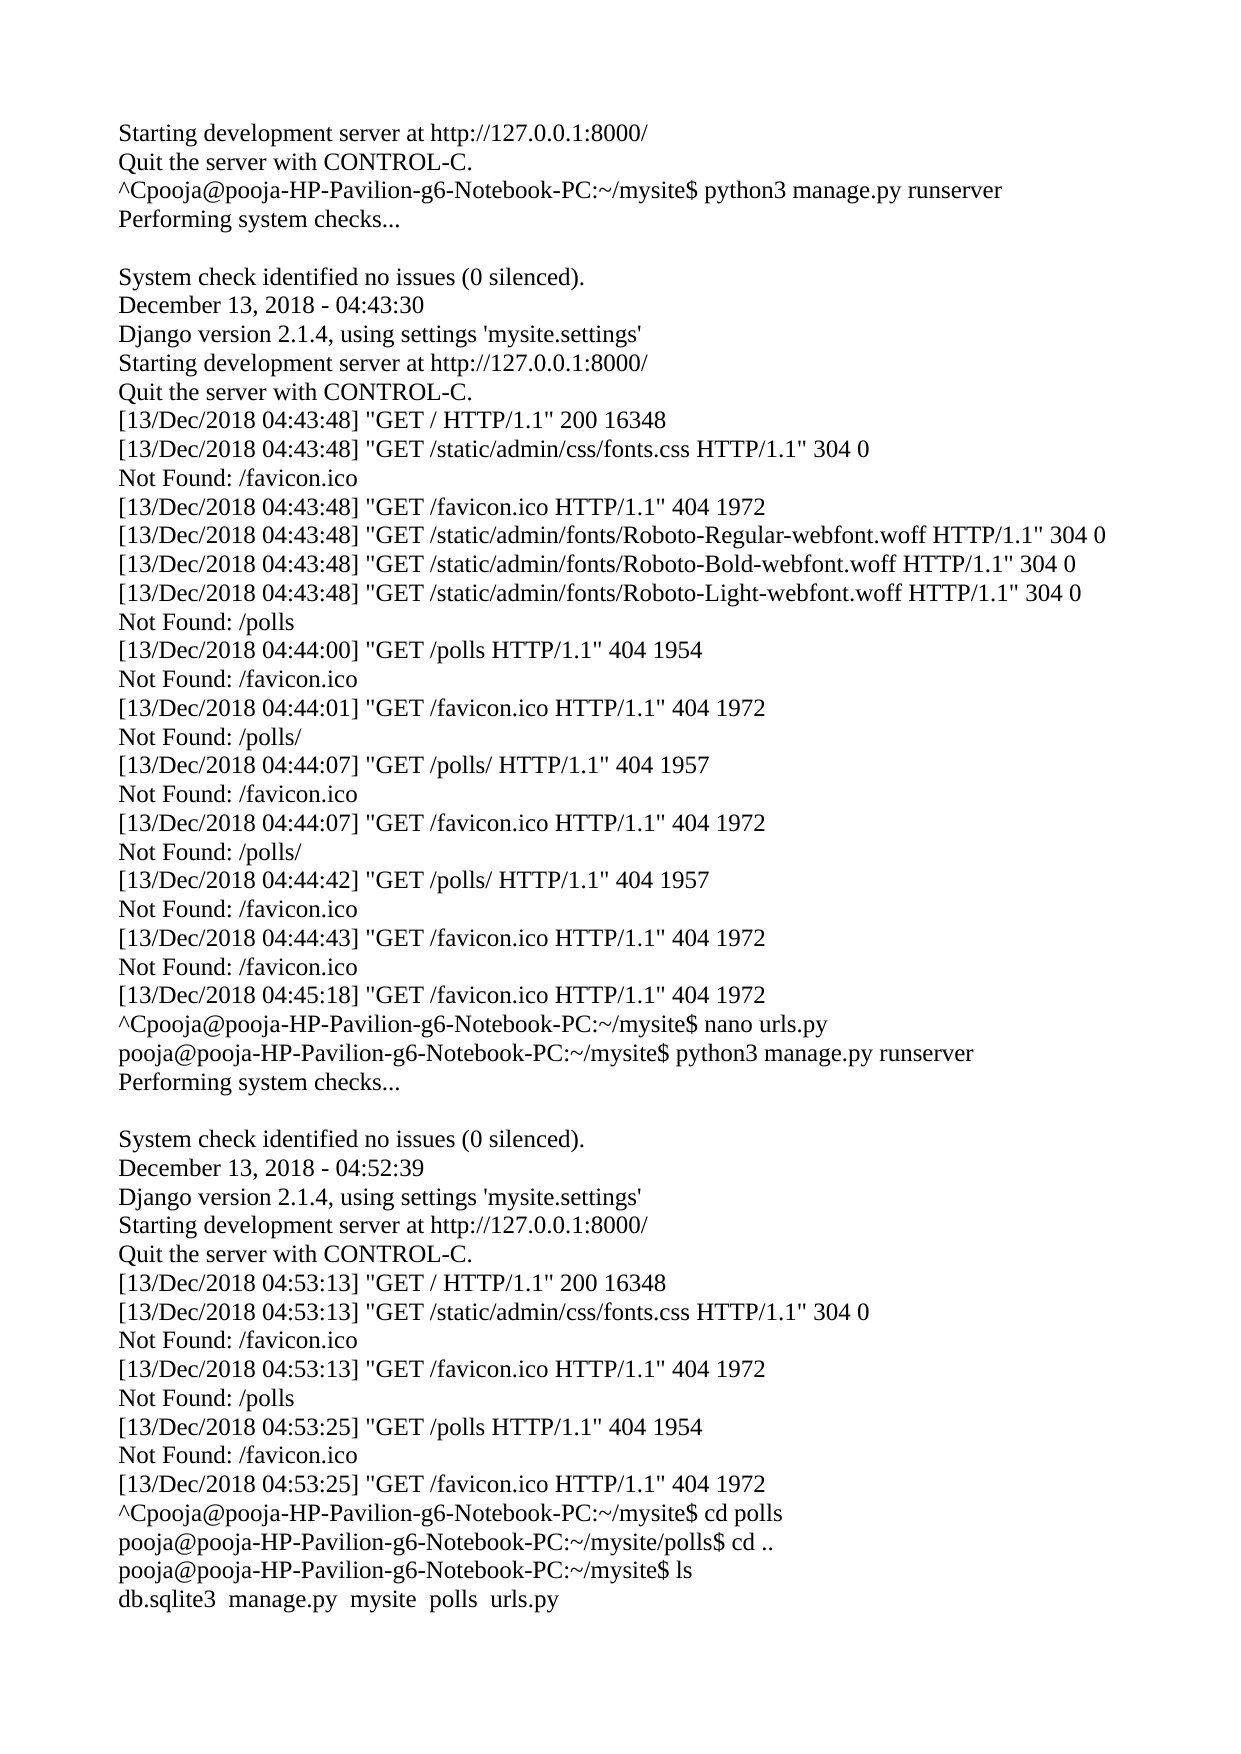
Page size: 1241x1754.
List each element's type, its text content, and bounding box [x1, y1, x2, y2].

text Not Found: /favicon.ico [118, 952, 1122, 981]
text ^Cpooja@pooja-HP-Pavilion-g6-Notebook-PC:~/mysite$ cd polls [118, 1498, 1122, 1527]
text [13/Dec/2018 04:53:25] "GET /polls HTTP/1.1" 404 1954 [118, 1412, 1122, 1441]
text [13/Dec/2018 04:43:48] "GET /static/admin/css/fonts.css HTTP/1.1" 304 0 [118, 434, 1122, 463]
text Quit the server with CONTROL-C. [118, 377, 1122, 406]
text Not Found: /favicon.ico [118, 1326, 1122, 1354]
text Not Found: /favicon.ico [118, 664, 1122, 693]
text System check identified no issues (0 silenced). [118, 262, 1122, 291]
text Not Found: /favicon.ico [118, 463, 1122, 492]
text [13/Dec/2018 04:45:18] "GET /favicon.ico HTTP/1.1" 404 1972 [118, 981, 1122, 1009]
text System check identified no issues (0 silenced). [118, 1124, 1122, 1153]
text db.sqlite3 manage.py mysite polls urls.py [118, 1584, 1122, 1613]
text [13/Dec/2018 04:43:48] "GET /static/admin/fonts/Roboto-Regular-webfont.woff HTTP/1.1" 304 0 [118, 521, 1122, 549]
text Quit the server with CONTROL-C. [118, 1239, 1122, 1268]
text Performing system checks... [118, 204, 1122, 233]
text [13/Dec/2018 04:43:48] "GET /favicon.ico HTTP/1.1" 404 1972 [118, 492, 1122, 521]
text [13/Dec/2018 04:53:13] "GET /static/admin/css/fonts.css HTTP/1.1" 304 0 [118, 1297, 1122, 1326]
text [13/Dec/2018 04:44:07] "GET /favicon.ico HTTP/1.1" 404 1972 [118, 808, 1122, 837]
text [13/Dec/2018 04:44:43] "GET /favicon.ico HTTP/1.1" 404 1972 [118, 923, 1122, 952]
text [13/Dec/2018 04:43:48] "GET / HTTP/1.1" 200 16348 [118, 406, 1122, 434]
text [13/Dec/2018 04:44:00] "GET /polls HTTP/1.1" 404 1954 [118, 636, 1122, 664]
text [13/Dec/2018 04:43:48] "GET /static/admin/fonts/Roboto-Light-webfont.woff HTTP/1.1" 304 0 [118, 578, 1122, 607]
text [13/Dec/2018 04:43:48] "GET /static/admin/fonts/Roboto-Bold-webfont.woff HTTP/1.1" 304 0 [118, 549, 1122, 578]
text pooja@pooja-HP-Pavilion-g6-Notebook-PC:~/mysite/polls$ cd .. [118, 1527, 1122, 1556]
text Not Found: /favicon.ico [118, 779, 1122, 808]
text Starting development server at http://127.0.0.1:8000/ [118, 118, 1122, 147]
text Not Found: /polls/ [118, 837, 1122, 866]
text Quit the server with CONTROL-C. [118, 147, 1122, 176]
text [13/Dec/2018 04:44:07] "GET /polls/ HTTP/1.1" 404 1957 [118, 751, 1122, 779]
text Not Found: /favicon.ico [118, 1441, 1122, 1469]
text December 13, 2018 - 04:52:39 [118, 1153, 1122, 1182]
text [13/Dec/2018 04:44:01] "GET /favicon.ico HTTP/1.1" 404 1972 [118, 693, 1122, 722]
text Not Found: /polls [118, 1383, 1122, 1412]
text Performing system checks... [118, 1067, 1122, 1096]
text Not Found: /polls/ [118, 722, 1122, 751]
text [13/Dec/2018 04:44:42] "GET /polls/ HTTP/1.1" 404 1957 [118, 866, 1122, 894]
text ^Cpooja@pooja-HP-Pavilion-g6-Notebook-PC:~/mysite$ python3 manage.py runserver [118, 176, 1122, 204]
text Django version 2.1.4, using settings 'mysite.settings' [118, 1182, 1122, 1211]
text ^Cpooja@pooja-HP-Pavilion-g6-Notebook-PC:~/mysite$ nano urls.py [118, 1009, 1122, 1038]
text Django version 2.1.4, using settings 'mysite.settings' [118, 319, 1122, 348]
text December 13, 2018 - 04:43:30 [118, 291, 1122, 319]
text Not Found: /polls [118, 607, 1122, 636]
text Starting development server at http://127.0.0.1:8000/ [118, 348, 1122, 377]
text Not Found: /favicon.ico [118, 894, 1122, 923]
text pooja@pooja-HP-Pavilion-g6-Notebook-PC:~/mysite$ python3 manage.py runserver [118, 1038, 1122, 1067]
text [13/Dec/2018 04:53:13] "GET / HTTP/1.1" 200 16348 [118, 1268, 1122, 1297]
text Starting development server at http://127.0.0.1:8000/ [118, 1211, 1122, 1239]
text pooja@pooja-HP-Pavilion-g6-Notebook-PC:~/mysite$ ls [118, 1556, 1122, 1584]
text [13/Dec/2018 04:53:25] "GET /favicon.ico HTTP/1.1" 404 1972 [118, 1469, 1122, 1498]
text [13/Dec/2018 04:53:13] "GET /favicon.ico HTTP/1.1" 404 1972 [118, 1354, 1122, 1383]
